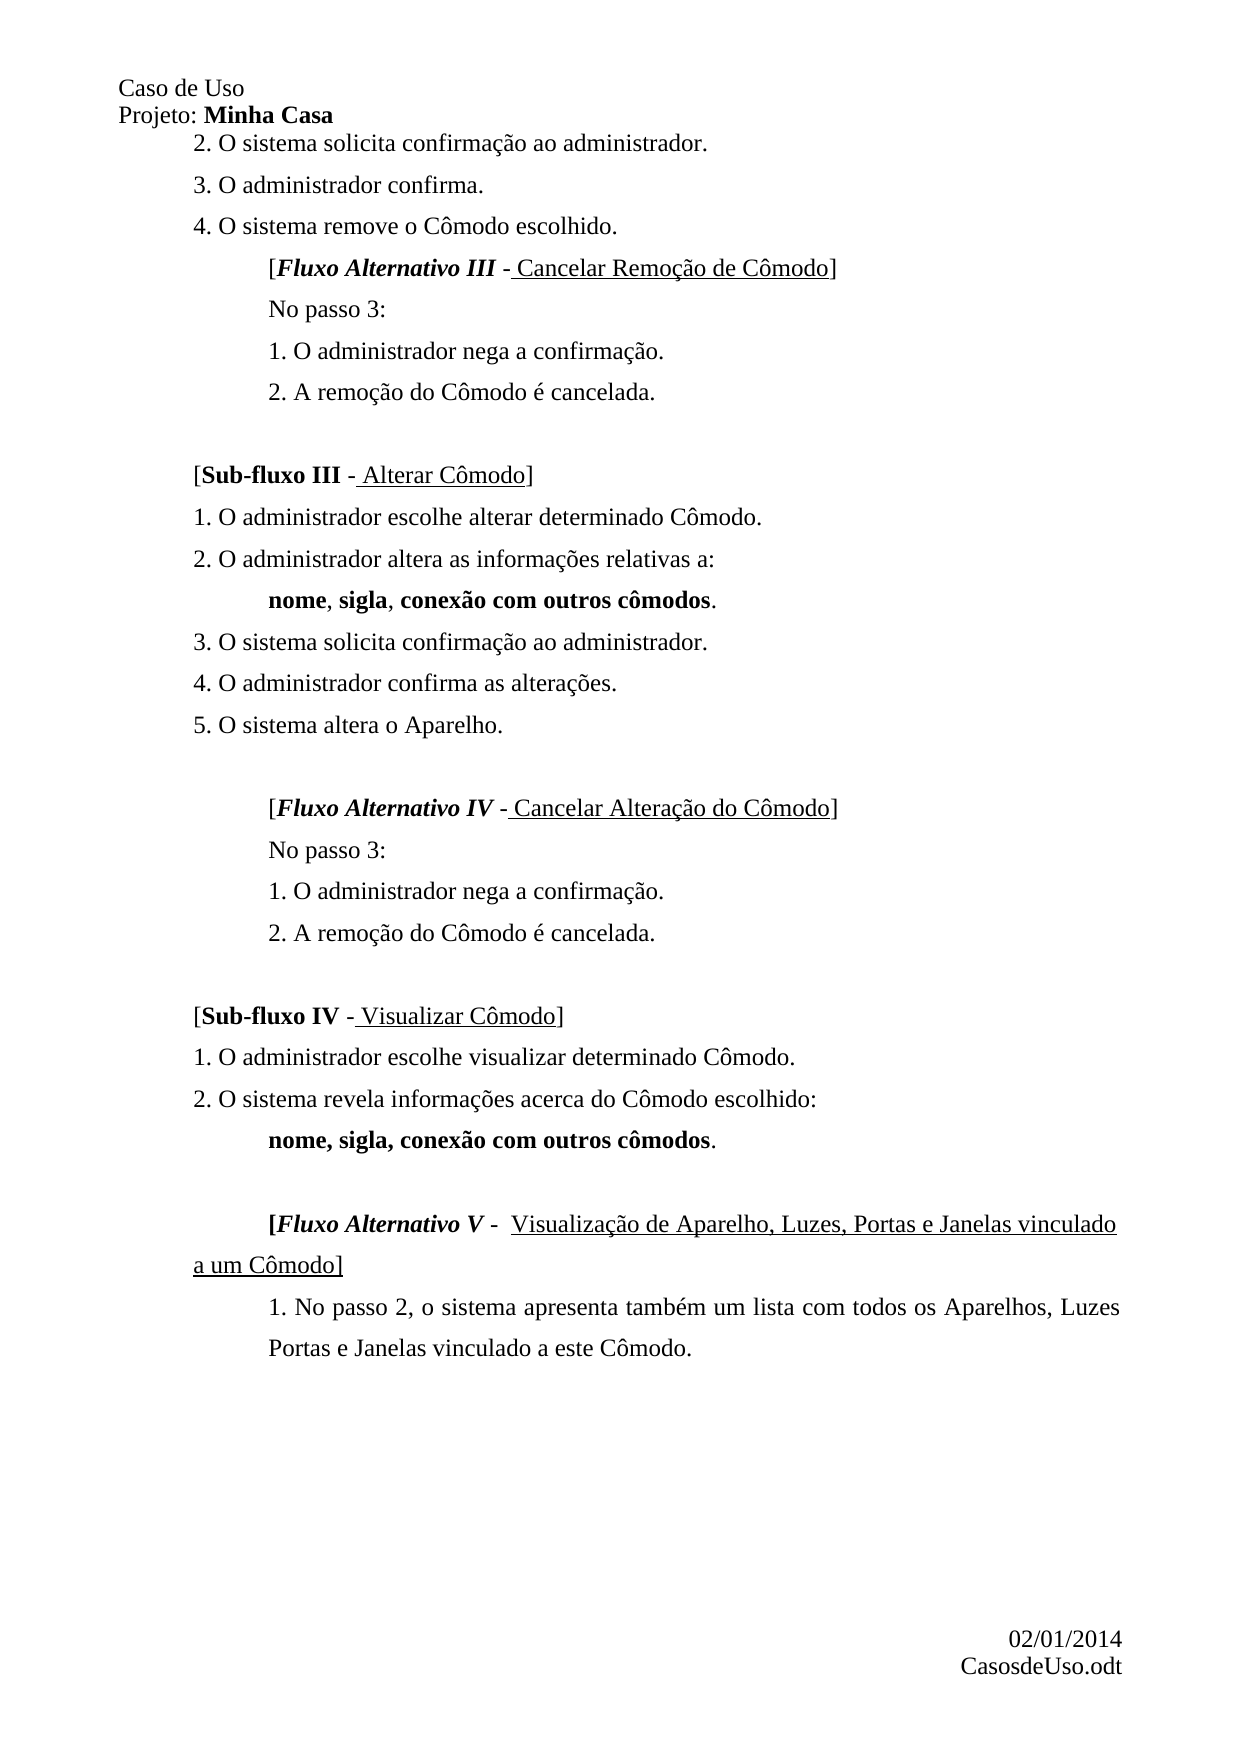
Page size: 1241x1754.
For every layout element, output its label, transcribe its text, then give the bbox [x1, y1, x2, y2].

text [Sub-fluxo IV - Visualizar Cômodo] [118, 1002, 1122, 1030]
text 1. O administrador nega a confirmação. [193, 337, 1122, 365]
text 2. A remoção do Cômodo é cancelada. [193, 378, 1122, 406]
text 2. O sistema revela informações acerca do Cômodo escolhido: [118, 1085, 1122, 1113]
text No passo 3: [193, 295, 1122, 323]
text [Fluxo Alternativo III - Cancelar Remoção de Cômodo] [193, 254, 1122, 282]
text [Fluxo Alternativo IV - Cancelar Alteração do Cômodo] [193, 794, 1122, 822]
text 2. O sistema solicita confirmação ao administrador. [118, 129, 1122, 157]
text 3. O administrador confirma. [118, 171, 1122, 198]
text 4. O administrador confirma as alterações. [118, 669, 1122, 697]
text 2. A remoção do Cômodo é cancelada. [193, 919, 1122, 947]
text 4. O sistema remove o Cômodo escolhido. [118, 212, 1122, 240]
text No passo 3: [193, 836, 1122, 863]
text 3. O sistema solicita confirmação ao administrador. [193, 628, 1122, 656]
text 1. O administrador escolhe visualizar determinado Cômodo. [118, 1043, 1122, 1071]
text [Fluxo Alternativo V - Visualização de Aparelho, Luzes, Portas e Janelas vinculado a um Cômodo] [193, 1210, 1122, 1279]
text nome, sigla, conexão com outros cômodos. [118, 1127, 1122, 1154]
text nome, sigla, conexão com outros cômodos. [118, 586, 1122, 614]
text 1. No passo 2, o sistema apresenta também um lista com todos os Aparelhos, Luzes Portas e Janelas vinculado a este Cômodo. [268, 1293, 1122, 1362]
text 2. O administrador altera as informações relativas a: [118, 545, 1122, 572]
text [Sub-fluxo III - Alterar Cômodo] [118, 462, 1122, 489]
text 5. O sistema altera o Aparelho. [193, 711, 1122, 739]
text 1. O administrador escolhe alterar determinado Cômodo. [118, 503, 1122, 531]
text 1. O administrador nega a confirmação. [193, 877, 1122, 905]
